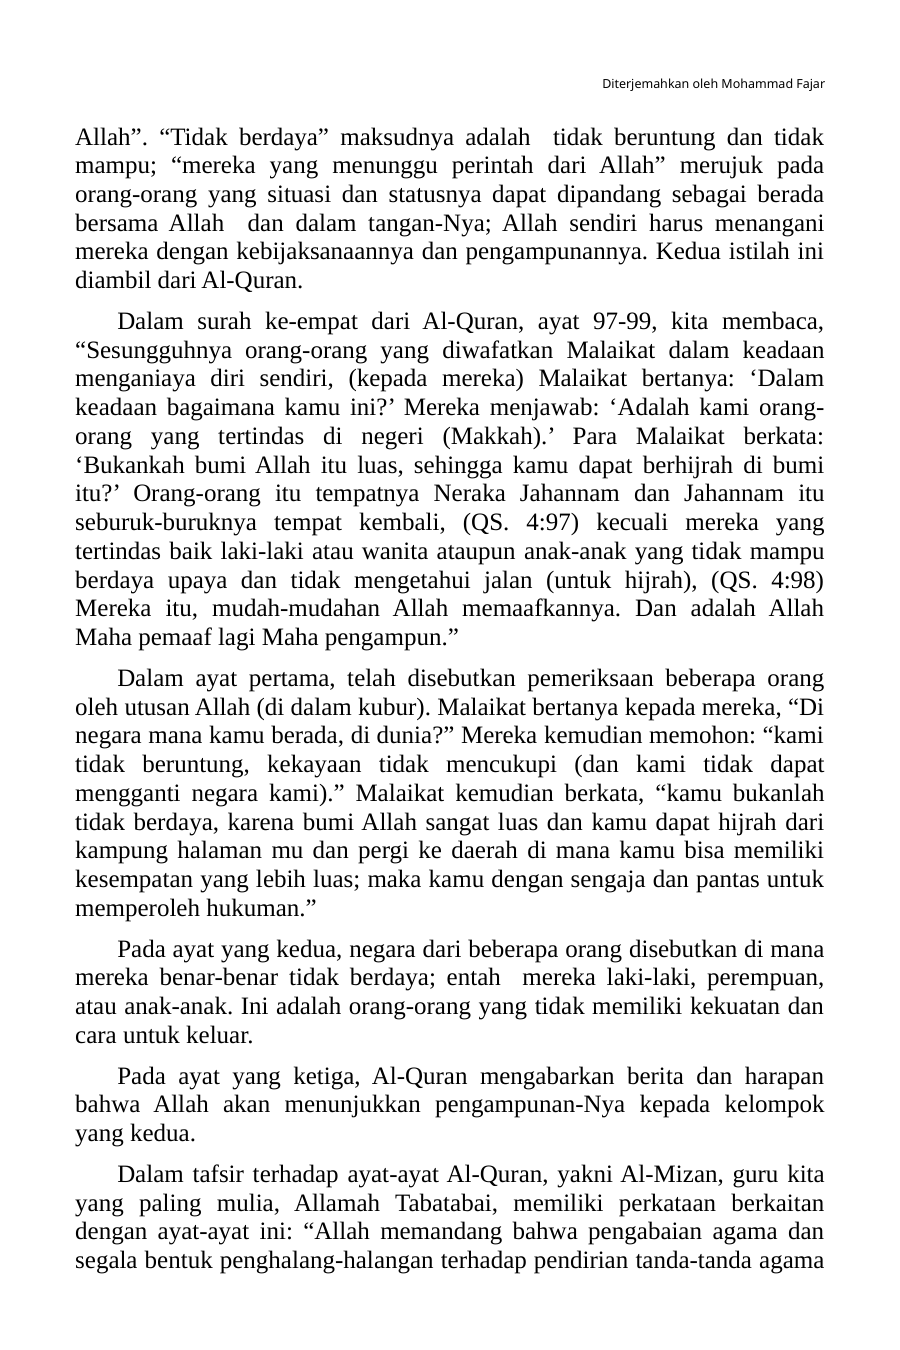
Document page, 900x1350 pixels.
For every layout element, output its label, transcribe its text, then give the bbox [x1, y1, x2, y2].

text Pada ayat yang kedua, negara dari beberapa orang disebutkan di mana mereka benar-benar tidak berdaya; entah mereka laki-laki, perempuan, atau anak-anak. Ini adalah orang-orang yang tidak memiliki kekuatan dan cara untuk keluar. [75, 934, 825, 1049]
text Pada ayat yang ketiga, Al-Quran mengabarkan berita dan harapan bahwa Allah akan menunjukkan pengampunan-Nya kepada kelompok yang kedua. [75, 1061, 825, 1147]
text Dalam surah ke-empat dari Al-Quran, ayat 97-99, kita membaca, “Sesungguhnya orang-orang yang diwafatkan Malaikat dalam keadaan menganiaya diri sendiri, (kepada mereka) Malaikat bertanya: ‘Dalam keadaan bagaimana kamu ini?’ Mereka menjawab: ‘Adalah kami orang-orang yang tertindas di negeri (Makkah).’ Para Malaikat berkata: ‘Bukankah bumi Allah itu luas, sehingga kamu dapat berhijrah di bumi itu?’ Orang-orang itu tempatnya Neraka Jahannam dan Jahannam itu seburuk-buruknya tempat kembali, (QS. 4:97) kecuali mereka yang tertindas baik laki-laki atau wanita ataupun anak-anak yang tidak mampu berdaya upaya dan tidak mengetahui jalan (untuk hijrah), (QS. 4:98) Mereka itu, mudah-mudahan Allah memaafkannya. Dan adalah Allah Maha pemaaf lagi Maha pengampun.” [75, 306, 825, 651]
text Allah”. “Tidak berdaya” maksudnya adalah tidak beruntung dan tidak mampu; “mereka yang menunggu perintah dari Allah” merujuk pada orang-orang yang situasi dan statusnya dapat dipandang sebagai berada bersama Allah dan dalam tangan-Nya; Allah sendiri harus menangani mereka dengan kebijaksanaannya dan pengampunannya. Kedua istilah ini diambil dari Al-Quran. [75, 122, 825, 294]
text Dalam ayat pertama, telah disebutkan pemeriksaan beberapa orang oleh utusan Allah (di dalam kubur). Malaikat bertanya kepada mereka, “Di negara mana kamu berada, di dunia?” Mereka kemudian memohon: “kami tidak beruntung, kekayaan tidak mencukupi (dan kami tidak dapat mengganti negara kami).” Malaikat kemudian berkata, “kamu bukanlah tidak berdaya, karena bumi Allah sangat luas dan kamu dapat hijrah dari kampung halaman mu dan pergi ke daerah di mana kamu bisa memiliki kesempatan yang lebih luas; maka kamu dengan sengaja dan pantas untuk memperoleh hukuman.” [75, 663, 825, 922]
text Dalam tafsir terhadap ayat-ayat Al-Quran, yakni Al-Mizan, guru kita yang paling mulia, Allamah Tabatabai, memiliki perkataan berkaitan dengan ayat-ayat ini: “Allah memandang bahwa pengabaian agama dan segala bentuk penghalang-halangan terhadap pendirian tanda-tanda agama [75, 1159, 825, 1274]
